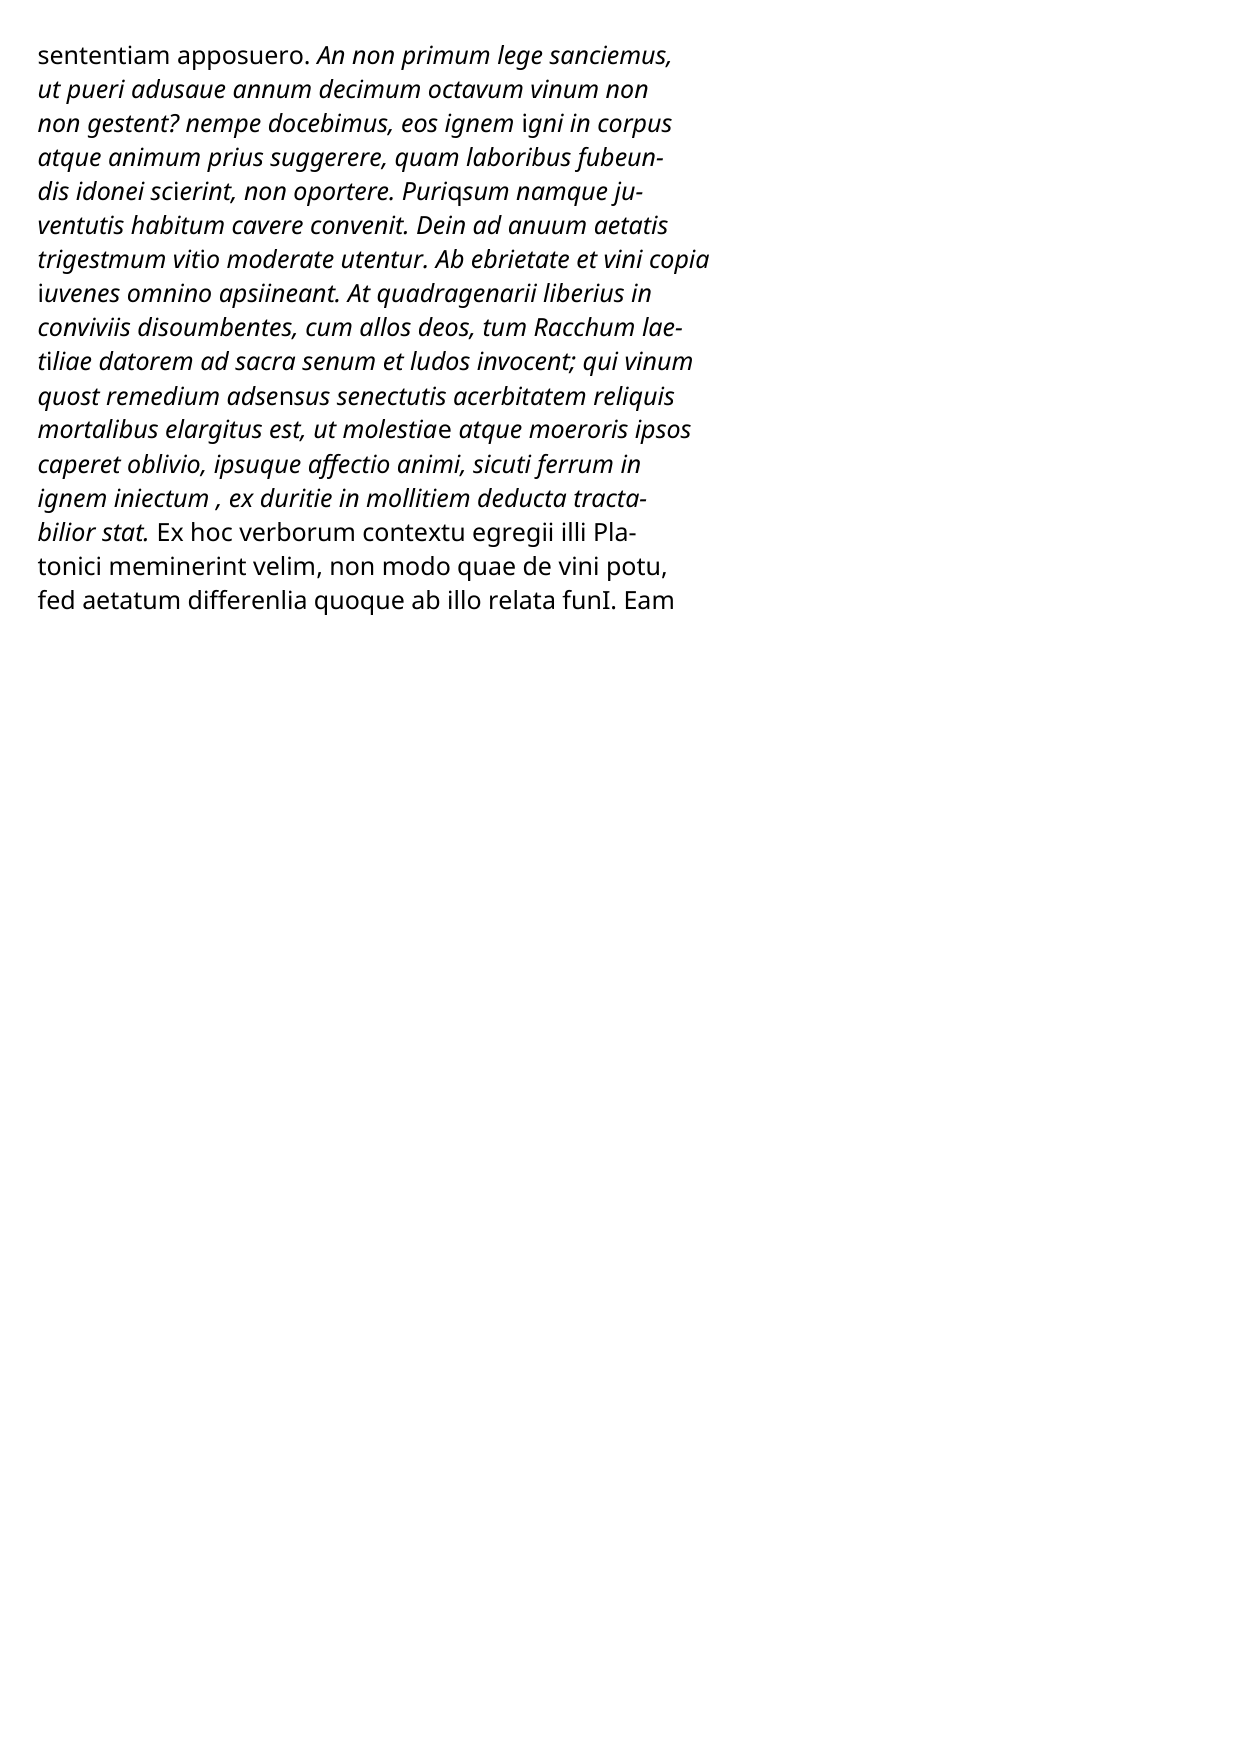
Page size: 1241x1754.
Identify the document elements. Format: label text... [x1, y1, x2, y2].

text sententiam apposuero. An non primum lege sanciemus, ut pueri adusaue annum decimum octavum vinum non non gestent? nempe docebimus, eos ignem igni in corpus atque animum prius suggerere, quam laboribus fubeun- dis idonei scierint, non oportere. Puriqsum namque ju- ventutis habitum cavere convenit. Dein ad anuum aetatis trigestmum vitio moderate utentur. Ab ebrietate et vini copia iuvenes omnino apsiineant. At quadragenarii liberius in conviviis disoumbentes, cum allos deos, tum Racchum lae- tiliae datorem ad sacra senum et ludos invocent; qui vinum quost remedium adsensus senectutis acerbitatem reliquis mortalibus elargitus est, ut molestiae atque moeroris ipsos caperet oblivio, ipsuque affectio animi, sicuti ferrum in ignem iniectum , ex duritie in mollitiem deducta tracta- bilior stat. Ex hoc verborum contextu egregii illi Pla- tonici meminerint velim, non modo quae de vini potu, fed aetatum differenlia quoque ab illo relata funI. Eam [37, 37, 1203, 617]
